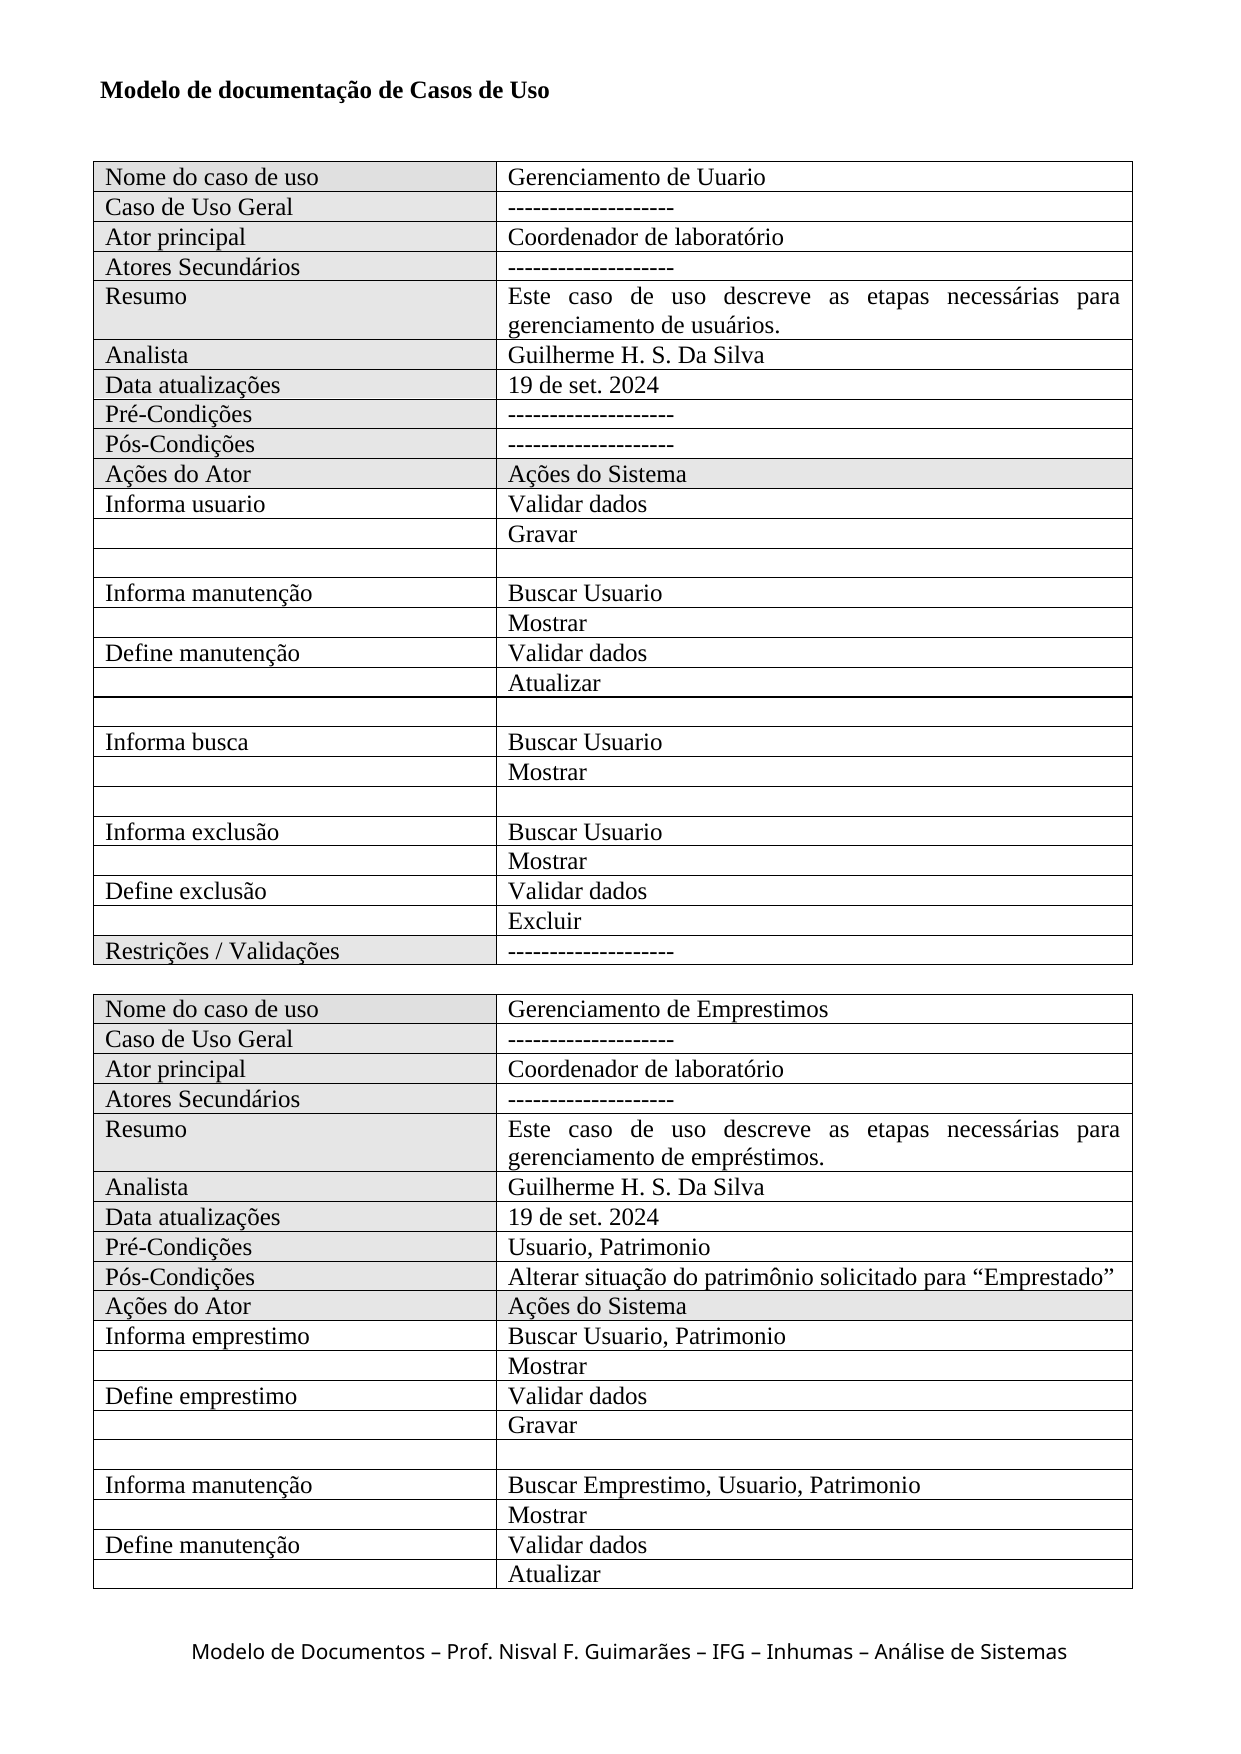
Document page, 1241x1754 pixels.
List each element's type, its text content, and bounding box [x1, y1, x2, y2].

table_cell Mostrar [497, 1351, 1132, 1380]
table_cell Coordenador de laboratório [497, 1054, 1132, 1083]
table_cell Ações do Sistema [497, 459, 1132, 488]
table_cell [94, 787, 496, 816]
table_cell Informa exclusão [94, 817, 496, 845]
table_cell Buscar Usuario [497, 727, 1132, 756]
table_cell -------------------- [497, 1024, 1132, 1053]
table_cell Analista [94, 1172, 496, 1201]
table_cell [94, 519, 496, 547]
table_cell Este caso de uso descreve as etapas necessárias para gerenciamento de usuários. [497, 281, 1132, 339]
table_cell Ações do Ator [94, 459, 496, 488]
table_cell [94, 1411, 496, 1439]
table_cell -------------------- [497, 400, 1132, 428]
table_cell Validar dados [497, 876, 1132, 905]
table_cell Resumo [94, 1114, 496, 1171]
table_cell Atores Secundários [94, 252, 496, 280]
table_cell Data atualizações [94, 370, 496, 398]
table_cell Validar dados [497, 489, 1132, 518]
table_cell [497, 698, 1132, 726]
table_cell Atualizar [497, 1560, 1132, 1588]
table_cell Validar dados [497, 1530, 1132, 1558]
table_cell [94, 846, 496, 875]
table_cell Informa manutenção [94, 1470, 496, 1499]
table_cell Ator principal [94, 222, 496, 251]
table_header Nome do caso de uso [94, 162, 496, 191]
table_cell Data atualizações [94, 1202, 496, 1231]
table_cell Buscar Emprestimo, Usuario, Patrimonio [497, 1470, 1132, 1499]
table_cell Define manutenção [94, 1530, 496, 1558]
table_cell Pós-Condições [94, 429, 496, 458]
table_cell [94, 757, 496, 786]
table_cell Pré-Condições [94, 400, 496, 428]
table_cell [497, 787, 1132, 816]
table_cell Usuario, Patrimonio [497, 1232, 1132, 1261]
table_cell Ator principal [94, 1054, 496, 1083]
table_cell Validar dados [497, 1381, 1132, 1409]
table_cell Buscar Usuario [497, 578, 1132, 607]
table_cell Coordenador de laboratório [497, 222, 1132, 251]
table_cell -------------------- [497, 936, 1132, 964]
table_cell -------------------- [497, 429, 1132, 458]
table_cell Guilherme H. S. Da Silva [497, 340, 1132, 369]
table_header Nome do caso de uso [94, 995, 496, 1023]
table_cell Buscar Usuario [497, 817, 1132, 845]
table_cell [94, 668, 496, 696]
table_cell Analista [94, 340, 496, 369]
table_cell Define exclusão [94, 876, 496, 905]
table_header Gerenciamento de Uuario [497, 162, 1132, 191]
table_cell Define manutenção [94, 638, 496, 667]
table_cell [94, 1500, 496, 1529]
table_cell Informa emprestimo [94, 1321, 496, 1350]
table_cell Este caso de uso descreve as etapas necessárias para gerenciamento de empréstimos. [497, 1114, 1132, 1171]
table_cell Excluir [497, 906, 1132, 935]
table_cell [94, 549, 496, 577]
table_cell -------------------- [497, 1084, 1132, 1113]
table_cell 19 de set. 2024 [497, 1202, 1132, 1231]
table_cell -------------------- [497, 252, 1132, 280]
table_cell Mostrar [497, 1500, 1132, 1529]
table_cell Informa busca [94, 727, 496, 756]
table_cell 19 de set. 2024 [497, 370, 1132, 398]
table_cell Atualizar [497, 668, 1132, 696]
table_cell Alterar situação do patrimônio solicitado para “Emprestado” [497, 1262, 1132, 1290]
table_cell [497, 549, 1132, 577]
table_cell Informa usuario [94, 489, 496, 518]
table_cell Mostrar [497, 846, 1132, 875]
table_cell Caso de Uso Geral [94, 192, 496, 221]
table_cell Buscar Usuario, Patrimonio [497, 1321, 1132, 1350]
table_cell [94, 608, 496, 637]
table_header Gerenciamento de Emprestimos [497, 995, 1132, 1023]
table_cell [94, 906, 496, 935]
table_cell Restrições / Validações [94, 936, 496, 964]
table_cell Resumo [94, 281, 496, 339]
table_cell Validar dados [497, 638, 1132, 667]
table_cell Gravar [497, 1411, 1132, 1439]
table_cell -------------------- [497, 192, 1132, 221]
table_cell Ações do Ator [94, 1291, 496, 1320]
table_cell Ações do Sistema [497, 1291, 1132, 1320]
table_cell Informa manutenção [94, 578, 496, 607]
table_cell Pré-Condições [94, 1232, 496, 1261]
table_cell Mostrar [497, 608, 1132, 637]
text Modelo de documentação de Casos de Uso [94, 75, 1165, 104]
table_cell Atores Secundários [94, 1084, 496, 1113]
table_cell Define emprestimo [94, 1381, 496, 1409]
table_cell [497, 1440, 1132, 1469]
table_cell Guilherme H. S. Da Silva [497, 1172, 1132, 1201]
table_cell Caso de Uso Geral [94, 1024, 496, 1053]
table_cell Gravar [497, 519, 1132, 547]
table_cell [94, 1560, 496, 1588]
table_cell [94, 1440, 496, 1469]
table_cell [94, 1351, 496, 1380]
table_cell [94, 698, 496, 726]
table_cell Pós-Condições [94, 1262, 496, 1290]
table_cell Mostrar [497, 757, 1132, 786]
